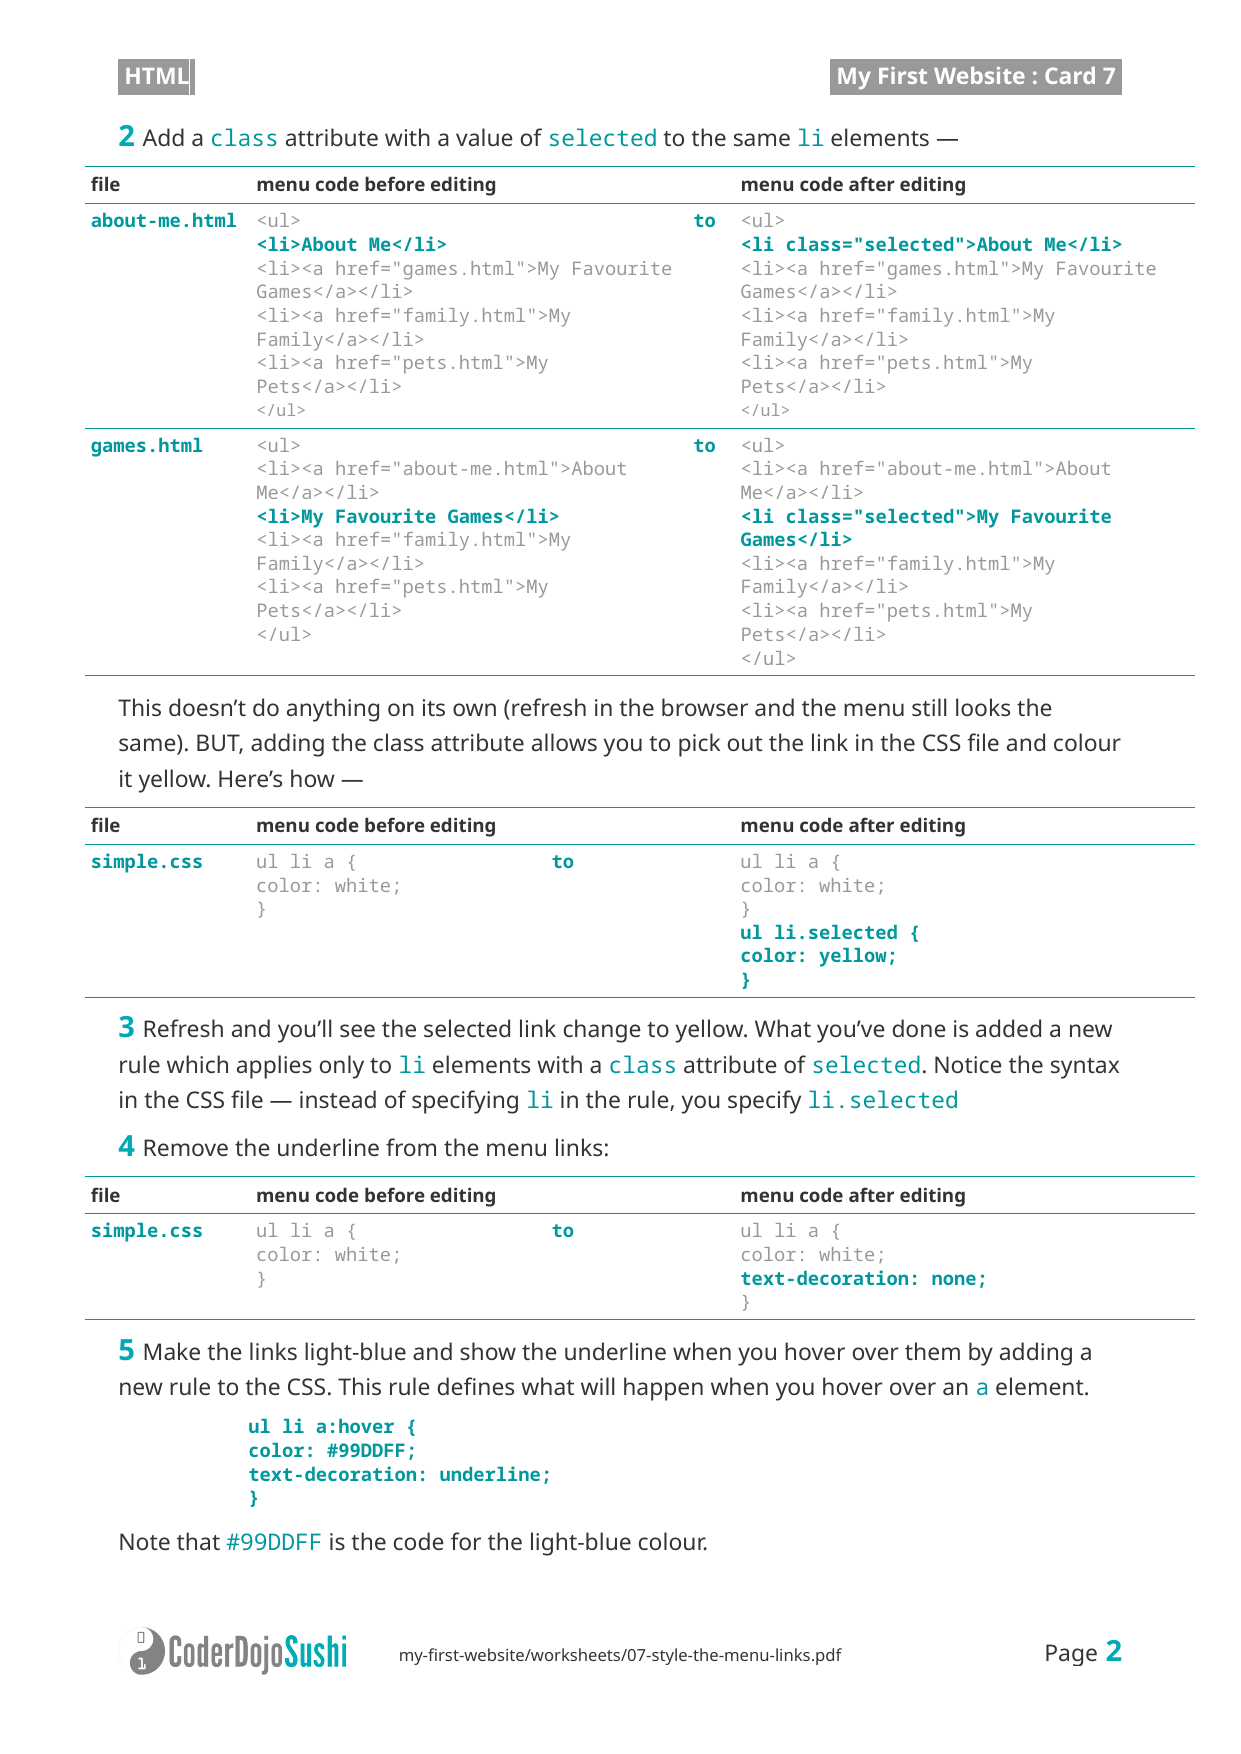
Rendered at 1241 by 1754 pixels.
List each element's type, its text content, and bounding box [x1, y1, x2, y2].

text color: #99DDFF; [248, 1439, 1122, 1462]
table_cell <ul> <li>About Me</li> <li><a href="games.html">My Favourite Games</a></li> <li><a href="family.html">My Family</a></li> <li><a href="pets.html">My Pets</a></li> </ul> [250, 204, 687, 427]
table_header menu code before editing [250, 808, 546, 844]
table_cell about-me.html [85, 204, 250, 427]
table_header menu code after editing [734, 808, 1195, 844]
table_cell to [687, 204, 735, 427]
text 4 Remove the underline from the menu links: [118, 1128, 1122, 1164]
table_cell ul li a { color: white; } ul li.selected { color: yellow; } [734, 845, 1195, 997]
table_header [546, 808, 734, 844]
text 3 Refresh and you’ll see the selected link change to yellow. What you’ve done is added a new rule which applies only to li elements with a class attribute of selected. Notice the syntax in the CSS file — instead of specifying li in the rule, you specify li.selected [118, 1009, 1122, 1116]
table_cell ul li a { color: white; } [250, 1214, 546, 1319]
table_cell to [546, 845, 734, 997]
text ul li a:hover { [248, 1415, 1122, 1439]
text 2 Add a class attribute with a value of selected to the same li elements — [118, 118, 1122, 153]
picture [118, 1627, 347, 1675]
table_cell <ul> <li class="selected">About Me</li> <li><a href="games.html">My Favourite Games</a></li> <li><a href="family.html">My Family</a></li> <li><a href="pets.html">My Pets</a></li> </ul> [735, 204, 1195, 427]
table_header file [85, 1177, 250, 1213]
table_header [687, 167, 735, 203]
table_header menu code after editing [734, 1177, 1195, 1213]
table_cell ul li a { color: white; } [250, 845, 546, 997]
text This doesn’t do anything on its own (refresh in the browser and the menu still looks the same). BUT, adding the class attribute allows you to pick out the link in the CSS file and colour it yellow. Here’s how — [118, 688, 1122, 794]
table_header [546, 1177, 734, 1213]
table_header file [85, 808, 250, 844]
table_header file [85, 167, 250, 203]
table_cell ul li a { color: white; text-decoration: none; } [734, 1214, 1195, 1319]
table_cell <ul> <li><a href="about-me.html">About Me</a></li> <li class="selected">My Favourite Games</li> <li><a href="family.html">My Family</a></li> <li><a href="pets.html">My Pets</a></li> </ul> [735, 429, 1195, 675]
table_cell simple.css [85, 845, 250, 997]
text } [248, 1486, 1122, 1509]
text text-decoration: underline; [248, 1462, 1122, 1486]
table_cell <ul> <li><a href="about-me.html">About Me</a></li> <li>My Favourite Games</li> <li><a href="family.html">My Family</a></li> <li><a href="pets.html">My Pets</a></li> </ul> [250, 429, 687, 675]
table_cell to [546, 1214, 734, 1319]
table_header menu code after editing [735, 167, 1195, 203]
table_cell to [687, 429, 735, 675]
table_cell simple.css [85, 1214, 250, 1319]
table_header menu code before editing [250, 1177, 546, 1213]
table_header menu code before editing [250, 167, 687, 203]
text Note that #99DDFF is the code for the light-blue colour. [118, 1522, 1122, 1557]
text 5 Make the links light-blue and show the underline when you hover over them by adding a new rule to the CSS. This rule defines what will happen when you hover over an a element. [118, 1332, 1122, 1403]
table_cell games.html [85, 429, 250, 675]
